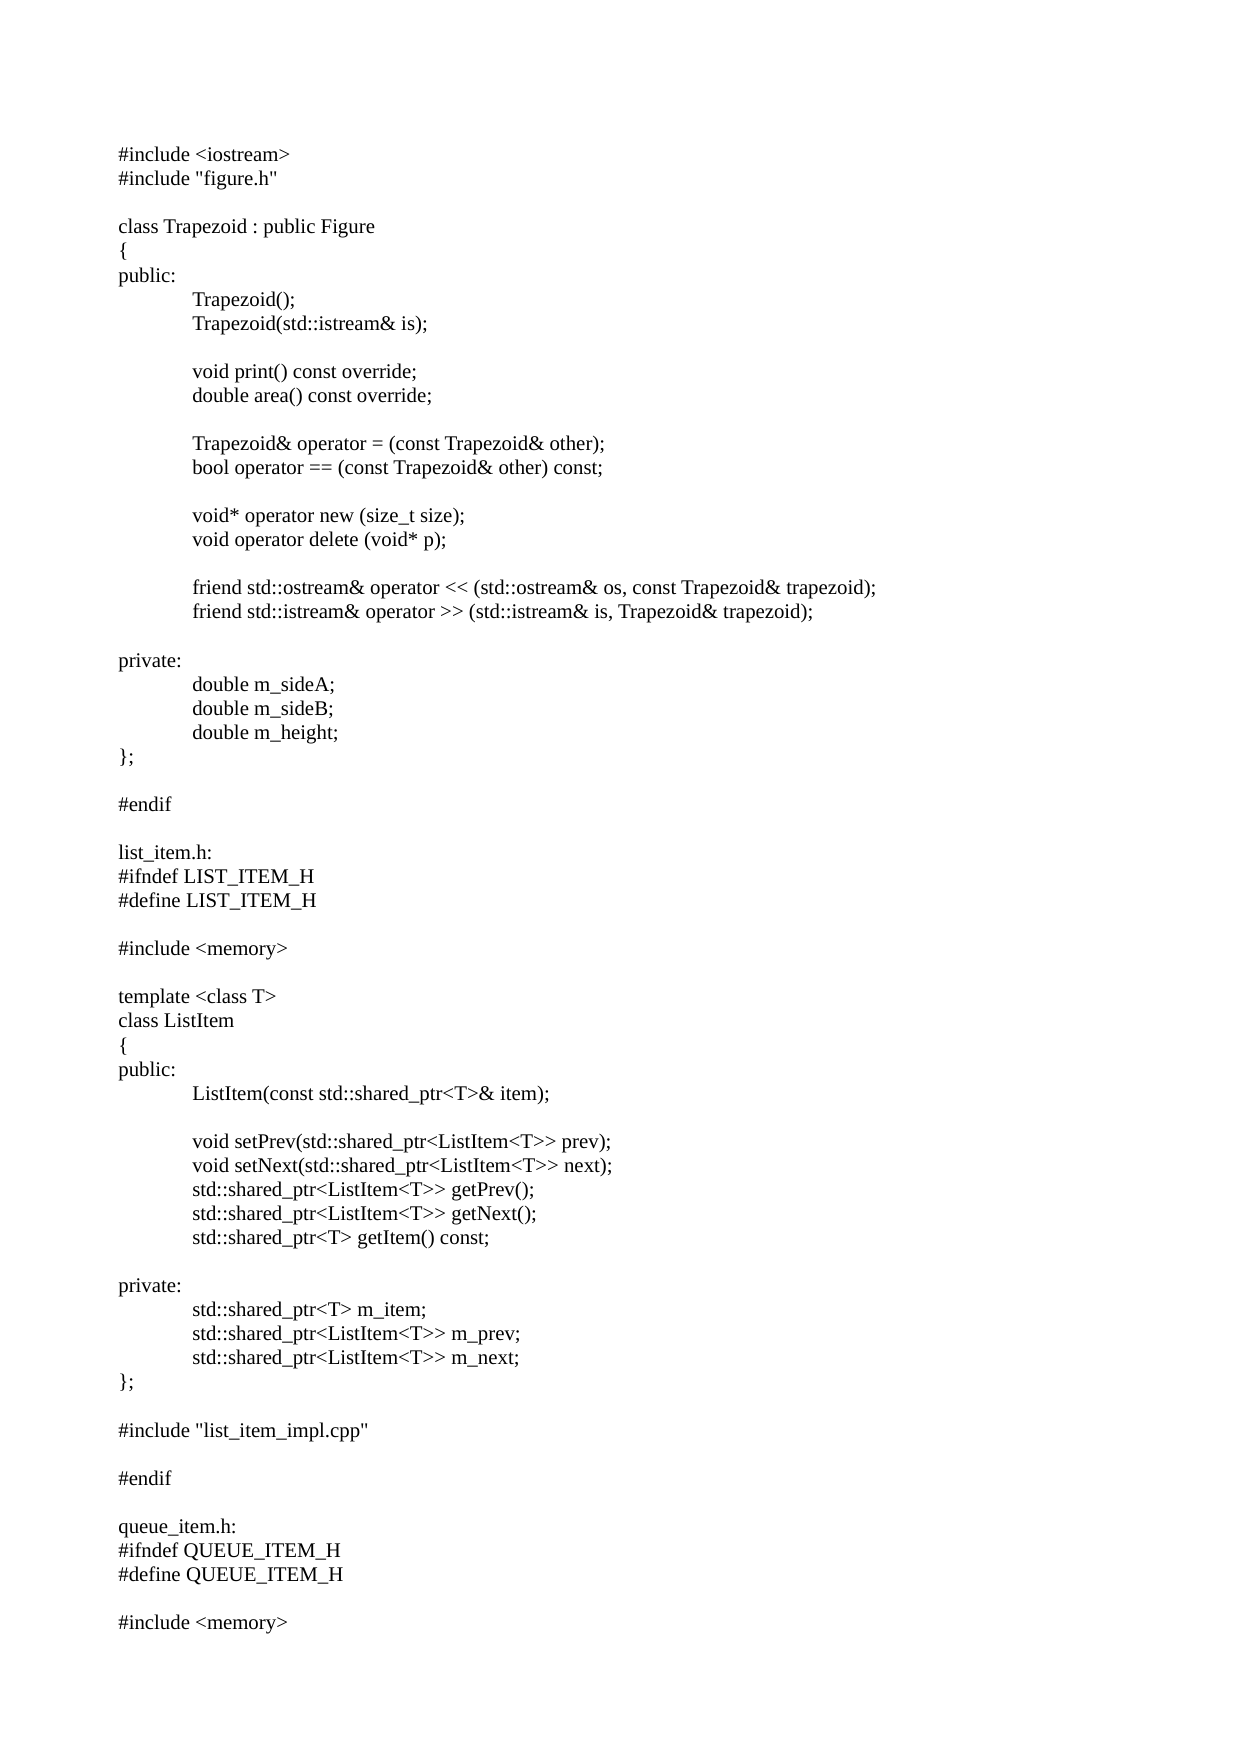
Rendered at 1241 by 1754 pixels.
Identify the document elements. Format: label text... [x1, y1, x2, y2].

list std::shared_ptr<ListItem<T>> m_prev; [118, 1321, 1122, 1345]
list std::shared_ptr<ListItem<T>> getPrev(); [118, 1177, 1122, 1201]
list template <class T> [118, 984, 1122, 1008]
list queue_item.h: [118, 1514, 1122, 1538]
list ListItem(const std::shared_ptr<T>& item); [118, 1081, 1122, 1105]
list void print() const override; [118, 359, 1122, 383]
list public: [118, 1057, 1122, 1081]
list #include "figure.h" [118, 166, 1122, 190]
list Trapezoid(); [118, 287, 1122, 311]
list #include <memory> [118, 1610, 1122, 1634]
list double m_sideA; [118, 672, 1122, 696]
list #define LIST_ITEM_H [118, 888, 1122, 912]
list private: [118, 1273, 1122, 1297]
list }; [118, 1369, 1122, 1393]
list double m_height; [118, 720, 1122, 744]
list #include <memory> [118, 936, 1122, 960]
list { [118, 238, 1122, 262]
list bool operator == (const Trapezoid& other) const; [118, 455, 1122, 479]
list double m_sideB; [118, 696, 1122, 720]
list void setNext(std::shared_ptr<ListItem<T>> next); [118, 1153, 1122, 1177]
list void* operator new (size_t size); [118, 503, 1122, 527]
list class Trapezoid : public Figure [118, 214, 1122, 238]
list double area() const override; [118, 383, 1122, 407]
list Trapezoid(std::istream& is); [118, 311, 1122, 335]
list std::shared_ptr<T> m_item; [118, 1297, 1122, 1321]
list #ifndef LIST_ITEM_H [118, 864, 1122, 888]
list friend std::ostream& operator << (std::ostream& os, const Trapezoid& trapezoid); [118, 575, 1122, 599]
list class ListItem [118, 1008, 1122, 1032]
list friend std::istream& operator >> (std::istream& is, Trapezoid& trapezoid); [118, 599, 1122, 623]
list void setPrev(std::shared_ptr<ListItem<T>> prev); [118, 1129, 1122, 1153]
list #ifndef QUEUE_ITEM_H [118, 1538, 1122, 1562]
list Trapezoid& operator = (const Trapezoid& other); [118, 431, 1122, 455]
list std::shared_ptr<ListItem<T>> m_next; [118, 1345, 1122, 1369]
list { [118, 1032, 1122, 1057]
list #include "list_item_impl.cpp" [118, 1417, 1122, 1442]
list private: [118, 647, 1122, 672]
list std::shared_ptr<T> getItem() const; [118, 1225, 1122, 1249]
list #endif [118, 792, 1122, 816]
list #include <iostream> [118, 142, 1122, 166]
list void operator delete (void* p); [118, 527, 1122, 551]
list public: [118, 262, 1122, 287]
list std::shared_ptr<ListItem<T>> getNext(); [118, 1201, 1122, 1225]
list #define QUEUE_ITEM_H [118, 1562, 1122, 1586]
list list_item.h: [118, 840, 1122, 864]
list }; [118, 744, 1122, 768]
list #endif [118, 1466, 1122, 1490]
